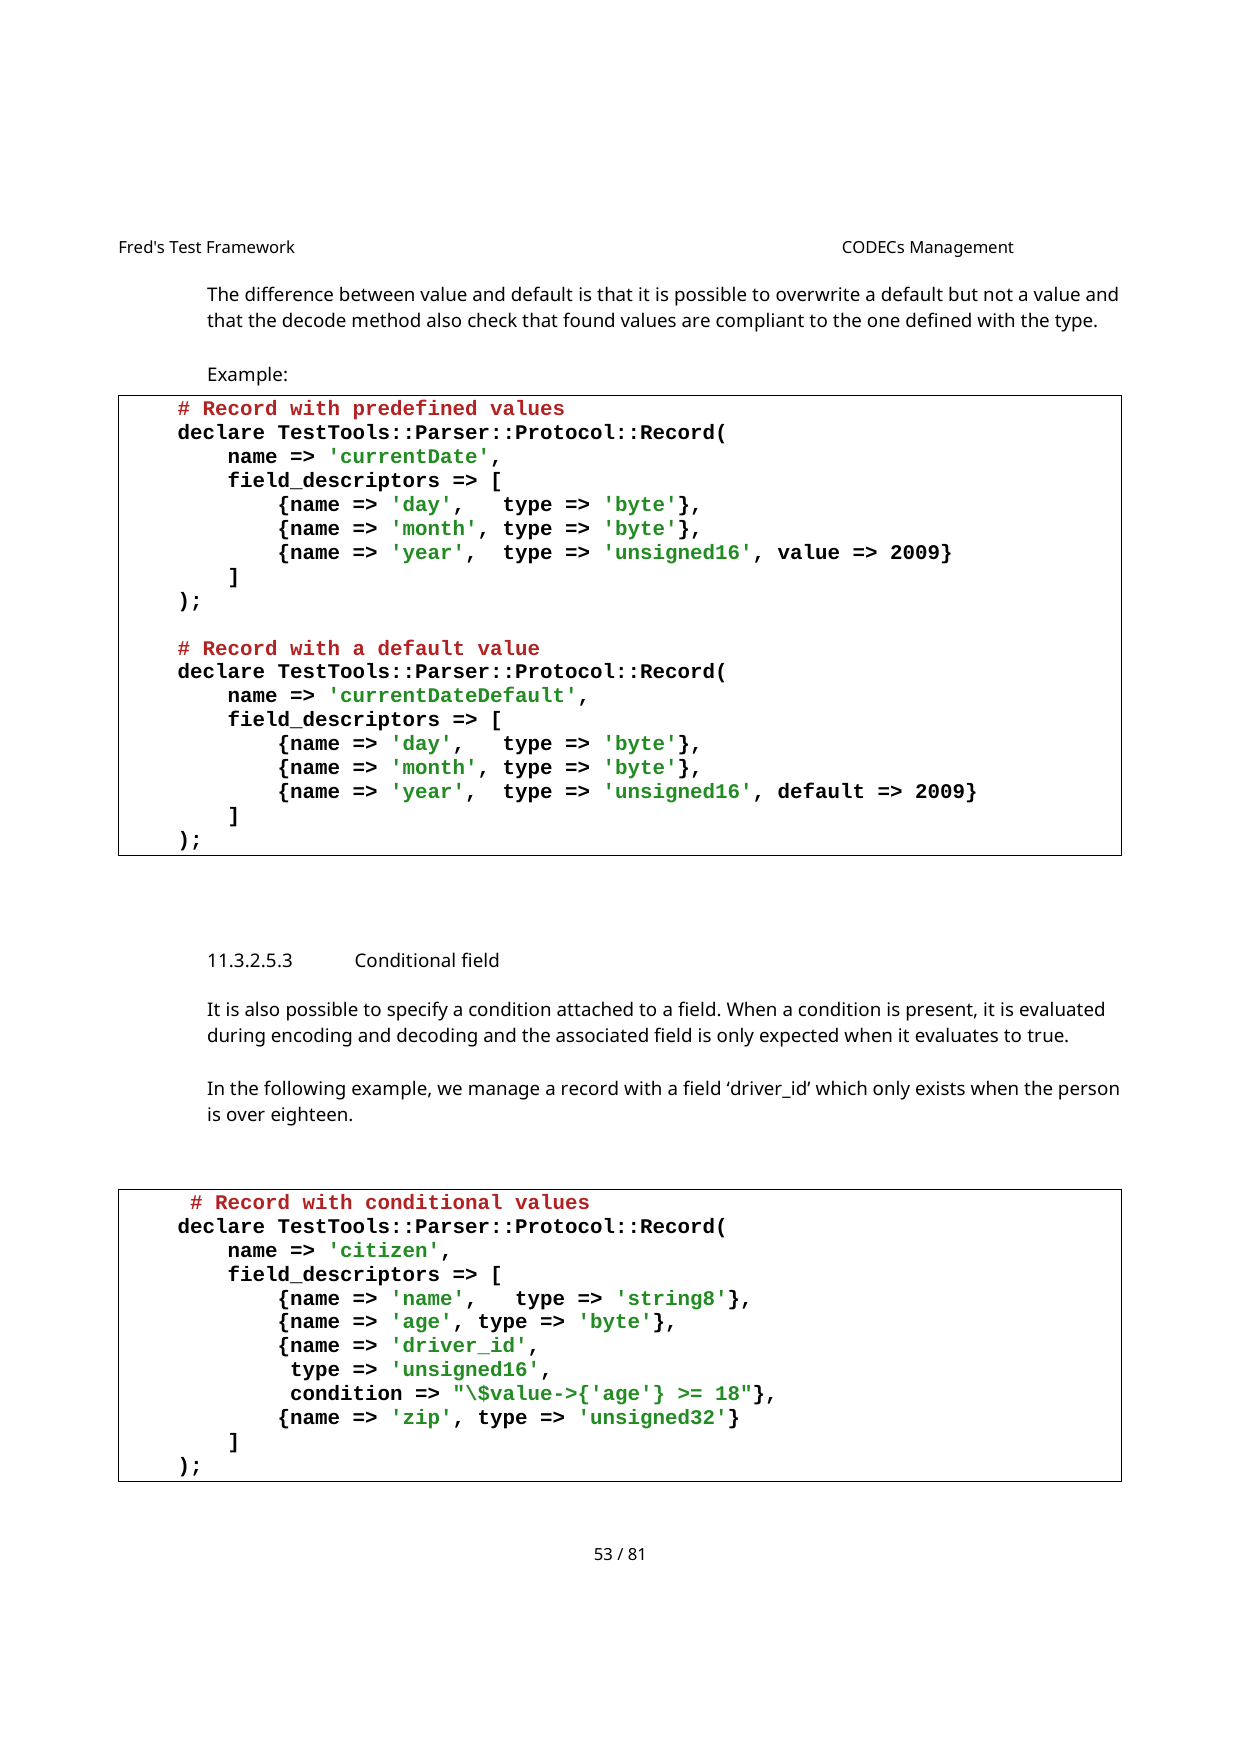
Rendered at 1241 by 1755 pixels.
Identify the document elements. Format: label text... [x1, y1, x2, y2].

text {name => 'age', type => 'byte'}, [119, 1308, 1121, 1332]
subtitle Conditional field [207, 947, 1122, 973]
text ); [119, 586, 1121, 613]
text name => 'citizen', [119, 1236, 1121, 1260]
text condition => "\$value->{'age'} >= 18"}, [119, 1380, 1121, 1404]
text name => 'currentDateDefault', [119, 682, 1121, 706]
text {name => 'day', type => 'byte'}, [119, 491, 1121, 514]
text name => 'currentDate', [119, 443, 1121, 467]
text {name => 'year', type => 'unsigned16', default => 2009} [119, 778, 1121, 802]
text declare TestTools::Parser::Protocol::Record( [119, 1212, 1121, 1236]
text type => 'unsigned16', [119, 1356, 1121, 1380]
text ); [119, 826, 1121, 855]
text declare TestTools::Parser::Protocol::Record( [119, 658, 1121, 682]
text # Record with predefined values [119, 396, 1121, 419]
text {name => 'month', type => 'byte'}, [119, 514, 1121, 538]
text {name => 'day', type => 'byte'}, [119, 730, 1121, 754]
text The difference between value and default is that it is possible to overwrite a default but not a value and that the decode method also check that found values are compliant to the one defined with the type. [207, 281, 1122, 333]
text ); [119, 1452, 1121, 1481]
text It is also possible to specify a condition attached to a field. When a condition is present, it is evaluated during encoding and decoding and the associated field is only expected when it evaluates to true. [207, 996, 1122, 1048]
text # Record with a default value [119, 634, 1121, 658]
text field_descriptors => [ [119, 1260, 1121, 1284]
text {name => 'year', type => 'unsigned16', value => 2009} [119, 538, 1121, 562]
text In the following example, we manage a record with a field ‘driver_id’ which only exists when the person is over eighteen. [207, 1075, 1122, 1127]
text # Record with conditional values [119, 1190, 1121, 1212]
text ] [119, 1428, 1121, 1452]
text field_descriptors => [ [119, 706, 1121, 730]
text {name => 'driver_id', [119, 1332, 1121, 1356]
text {name => 'name', type => 'string8'}, [119, 1284, 1121, 1308]
text Example: [207, 360, 1122, 386]
text {name => 'zip', type => 'unsigned32'} [119, 1404, 1121, 1428]
text ] [119, 562, 1121, 586]
text field_descriptors => [ [119, 467, 1121, 491]
text declare TestTools::Parser::Protocol::Record( [119, 419, 1121, 443]
text ] [119, 802, 1121, 826]
text {name => 'month', type => 'byte'}, [119, 754, 1121, 778]
